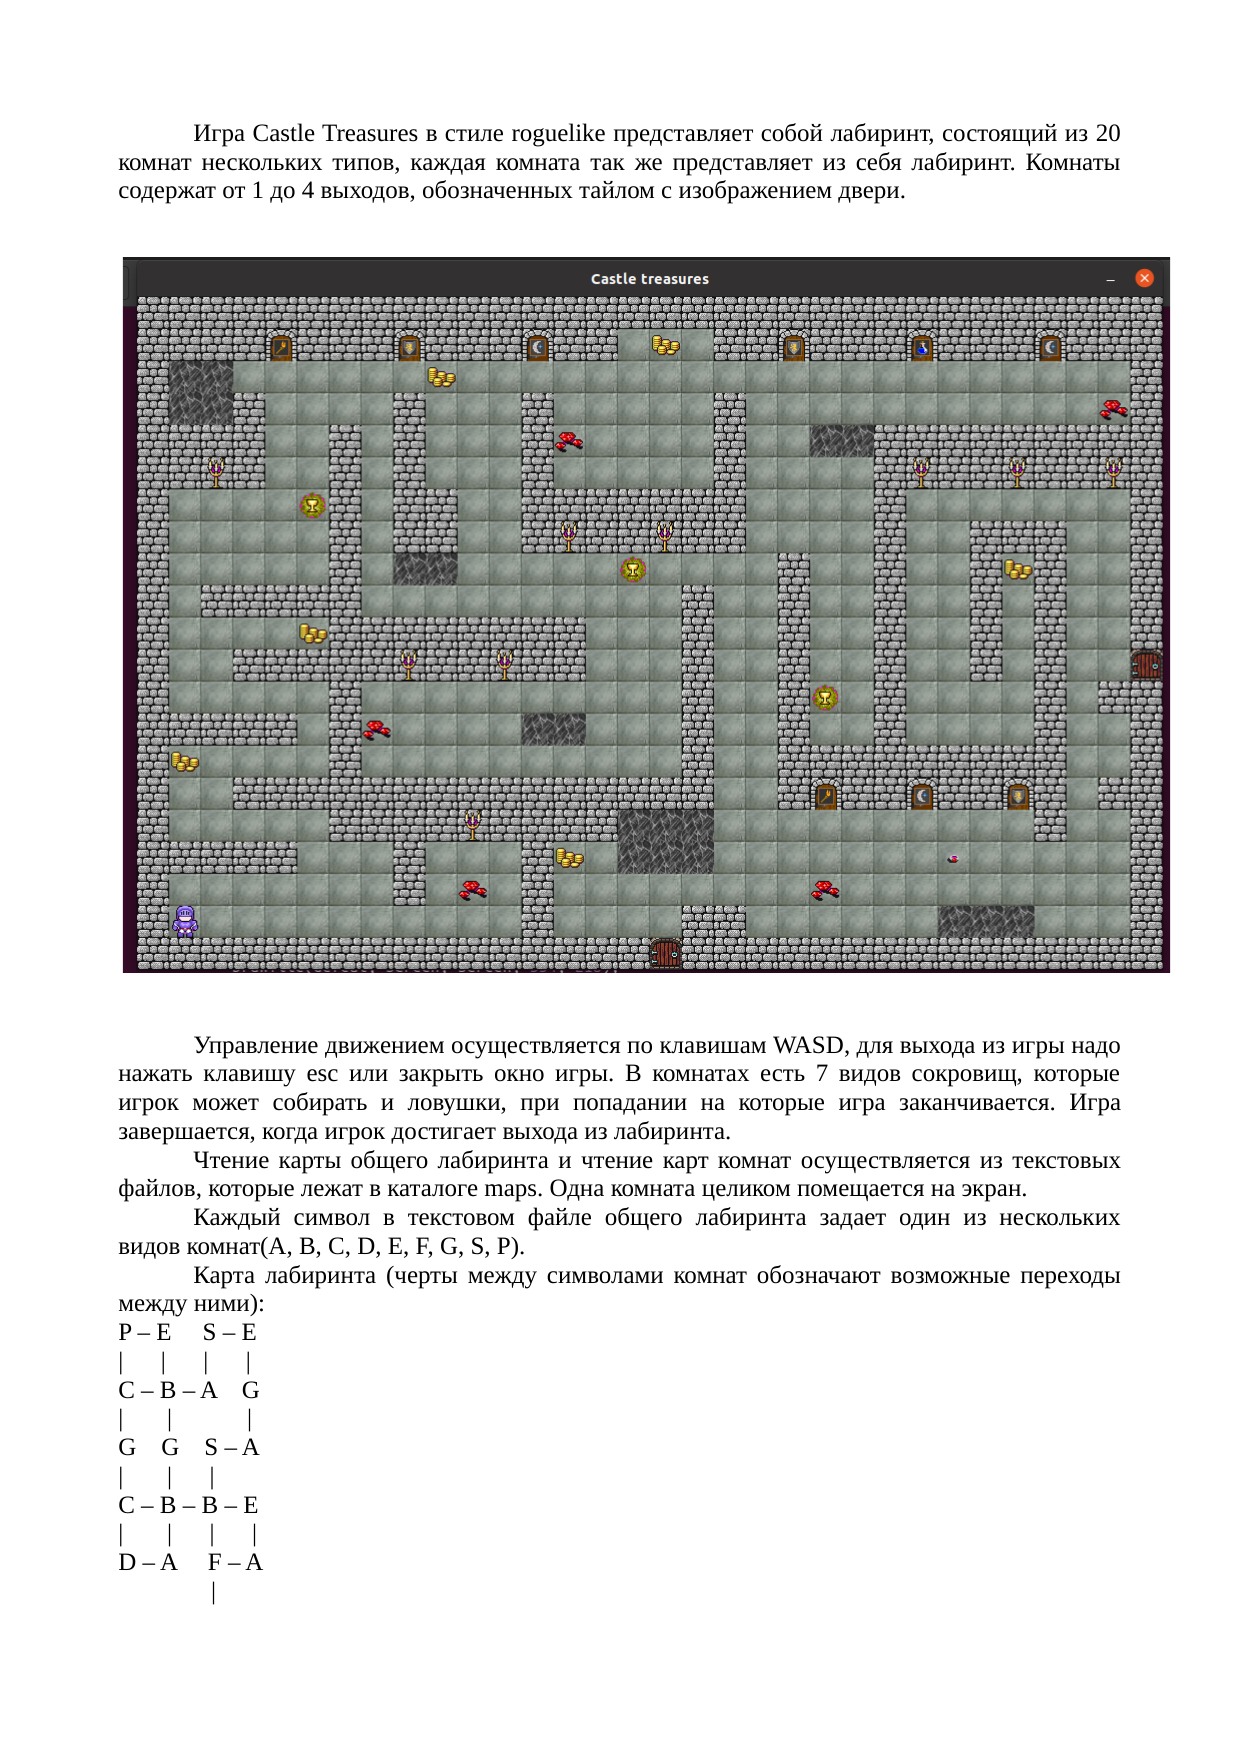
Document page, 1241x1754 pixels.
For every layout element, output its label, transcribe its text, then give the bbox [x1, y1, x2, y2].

text D – A F – A [118, 1547, 1122, 1576]
text | | | [118, 1403, 1122, 1432]
text | | | | [118, 1518, 1122, 1547]
text P – E S – E [118, 1317, 1122, 1346]
text G G S – A [118, 1432, 1122, 1461]
text Чтение карты общего лабиринта и чтение карт комнат осуществляется из текстовых файлов, которые лежат в каталоге maps. Одна комната целиком помещается на экран. [118, 1145, 1122, 1202]
text Каждый символ в текстовом файле общего лабиринта задает один из нескольких видов комнат(A, B, C, D, E, F, G, S, P). [118, 1202, 1122, 1260]
text Карта лабиринта (черты между символами комнат обозначают возможные переходы между ними): [118, 1260, 1122, 1317]
text Игра Castle Treasures в стиле roguelike представляет собой лабиринт, состоящий из 20 комнат нескольких типов, каждая комната так же представляет из себя лабиринт. Комнаты содержат от 1 до 4 выходов, обозначенных тайлом с изображением двери. [118, 118, 1122, 204]
text | | | | [118, 1346, 1122, 1375]
text C – B – A G [118, 1375, 1122, 1403]
text | | | [118, 1461, 1122, 1490]
text C – B – B – E [118, 1490, 1122, 1518]
text | [118, 1576, 1122, 1605]
text Управление движением осуществляется по клавишам WASD, для выхода из игры надо нажать клавишу esc или закрыть окно игры. В комнатах есть 7 видов сокровищ, которые игрок может собирать и ловушки, при попадании на которые игра заканчивается. Игра завершается, когда игрок достигает выхода из лабиринта. [118, 1030, 1122, 1145]
picture [122, 257, 1171, 973]
